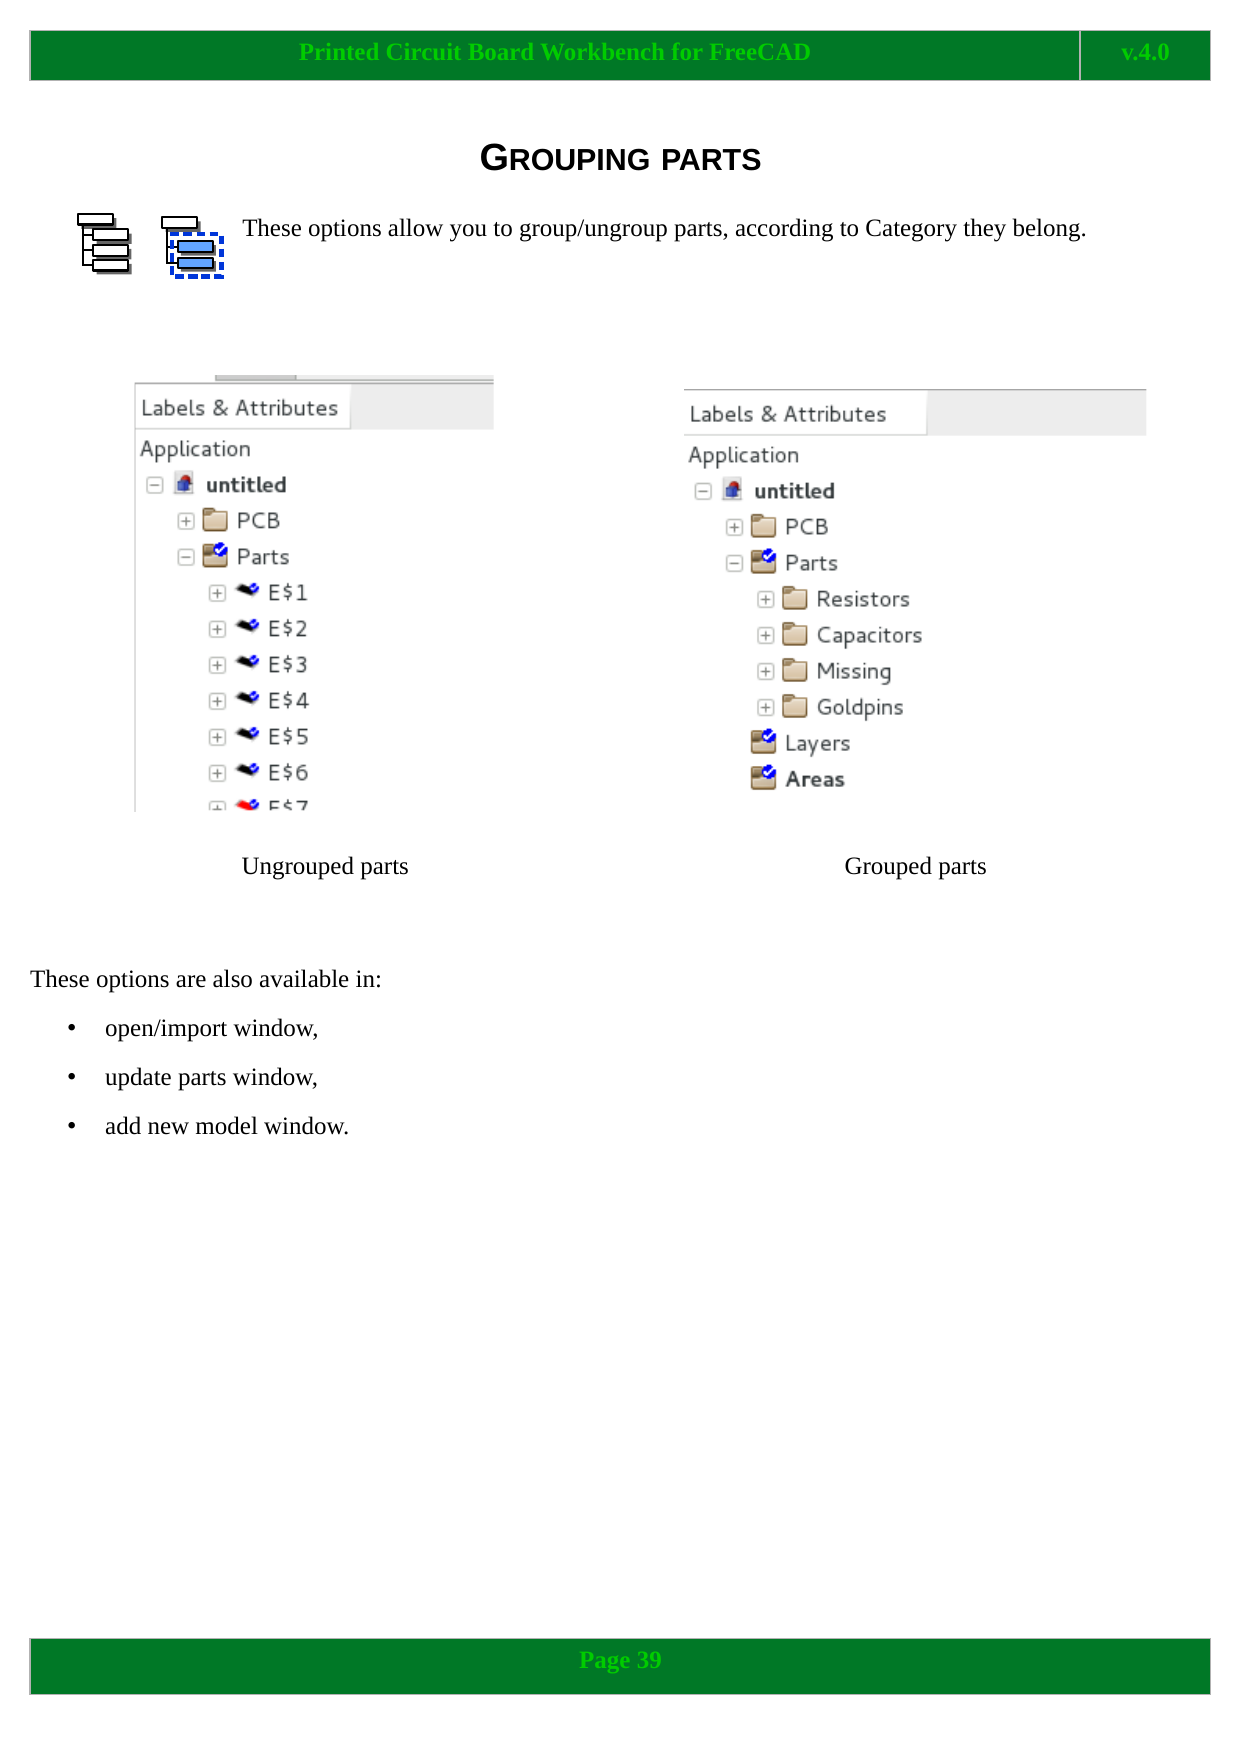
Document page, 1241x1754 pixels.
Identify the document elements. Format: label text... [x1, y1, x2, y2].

picture [134, 375, 494, 812]
table_cell Ungrouped parts [30, 846, 620, 886]
text These options allow you to group/ungroup parts, according to Category they belong. [114, 213, 1211, 242]
list update parts window, [67, 1062, 1211, 1091]
list open/import window, [67, 1013, 1211, 1042]
picture [684, 389, 1147, 812]
table_header [30, 360, 620, 846]
table_header [620, 360, 1211, 846]
table_cell Grouped parts [620, 846, 1211, 886]
text These options are also available in: [30, 964, 1211, 992]
subtitle Grouping parts [30, 135, 1211, 179]
list add new model window. [67, 1111, 1211, 1140]
